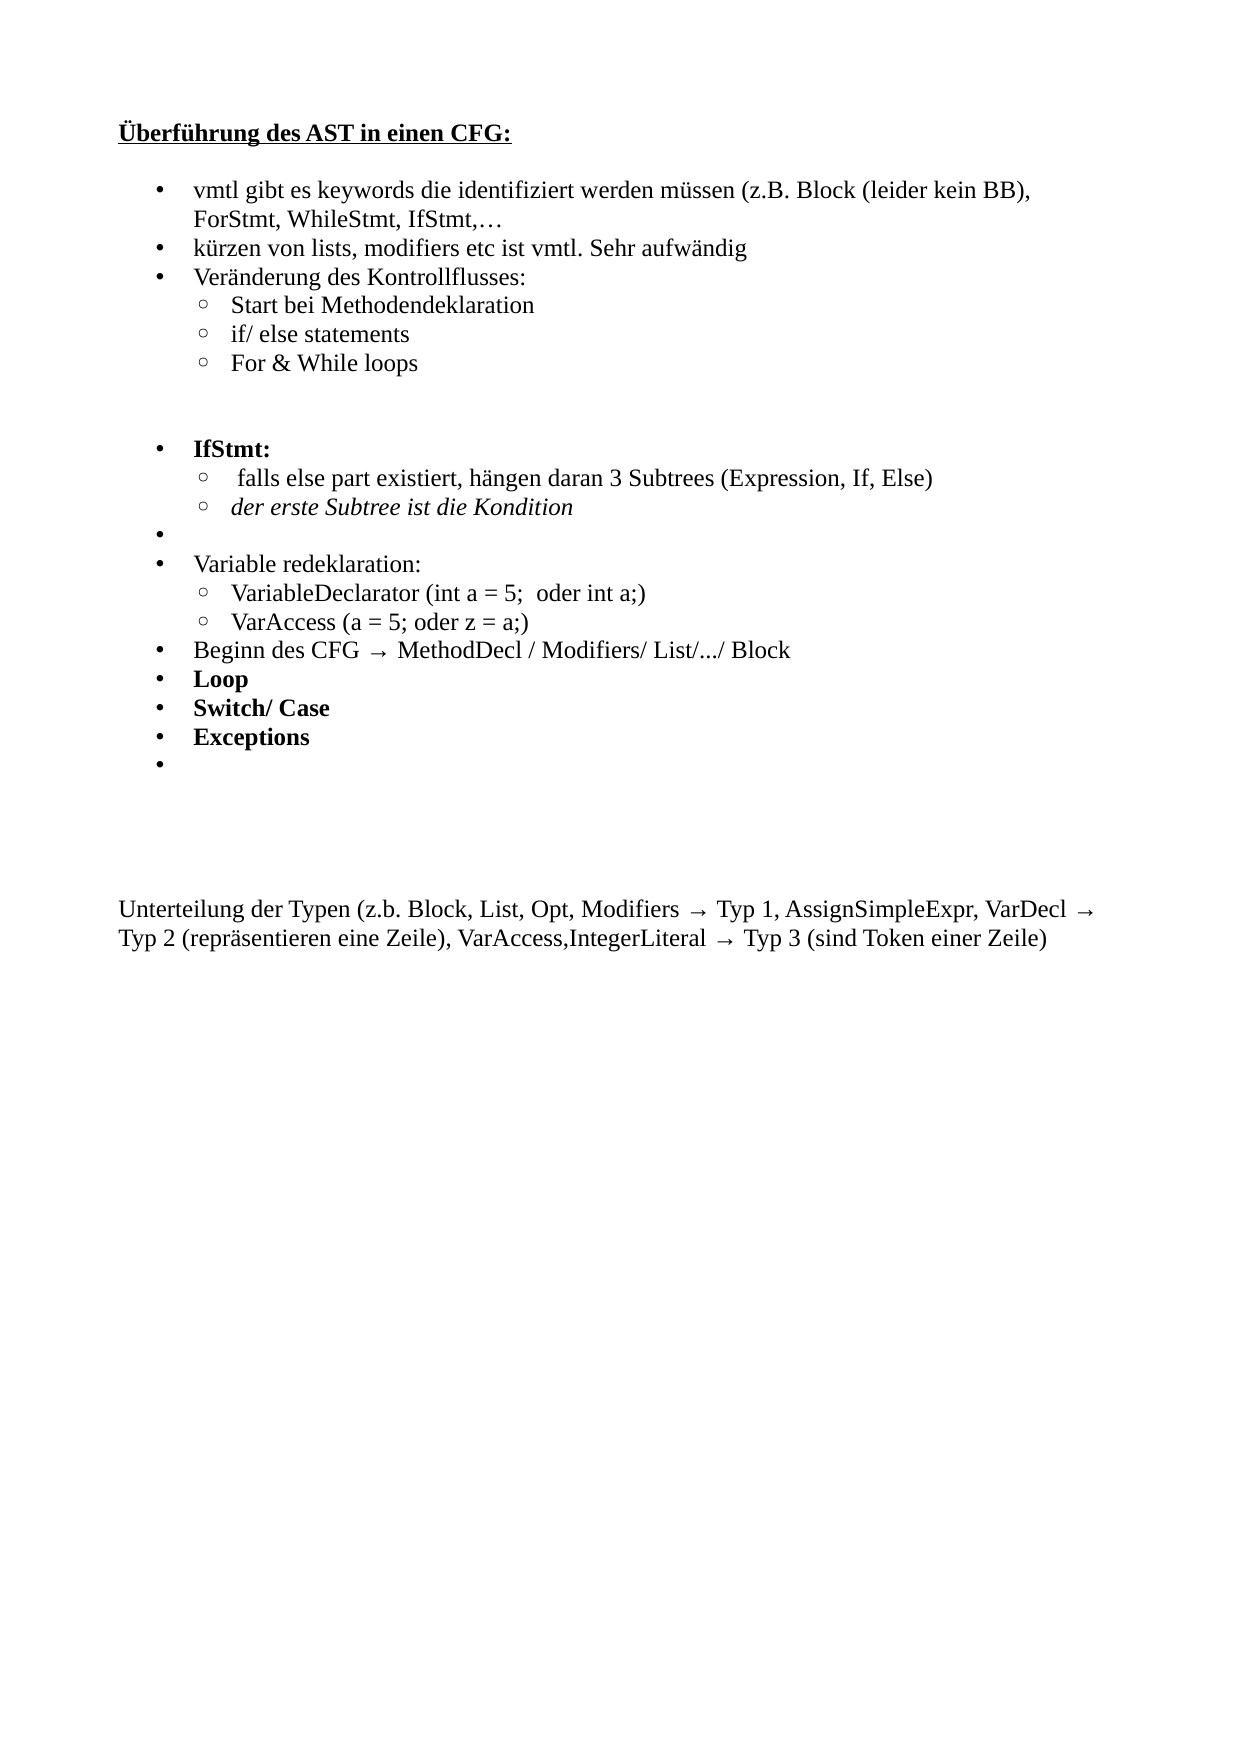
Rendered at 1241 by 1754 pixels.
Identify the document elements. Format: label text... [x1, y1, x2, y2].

list Loop [156, 664, 1122, 693]
list VariableDeclarator (int a = 5; oder int a;) [193, 578, 1122, 607]
list der erste Subtree ist die Kondition [193, 492, 1122, 521]
list Start bei Methodendeklaration [193, 291, 1122, 319]
list kürzen von lists, modifiers etc ist vmtl. Sehr aufwändig [156, 233, 1122, 262]
text Überführung des AST in einen CFG: [118, 118, 1122, 147]
list Beginn des CFG → MethodDecl / Modifiers/ List/.../ Block [156, 636, 1122, 664]
list Exceptions [156, 722, 1122, 751]
list falls else part existiert, hängen daran 3 Subtrees (Expression, If, Else) [193, 463, 1122, 492]
list IfStmt: [156, 434, 1122, 463]
list if/ else statements [193, 319, 1122, 348]
list vmtl gibt es keywords die identifiziert werden müssen (z.B. Block (leider kein BB), ForStmt, WhileStmt, IfStmt,… [156, 176, 1122, 233]
list Variable redeklaration: [156, 549, 1122, 578]
text Unterteilung der Typen (z.b. Block, List, Opt, Modifiers → Typ 1, AssignSimpleExpr, VarDecl → Typ 2 (repräsentieren eine Zeile), VarAccess,IntegerLiteral → Typ 3 (sind Token einer Zeile) [118, 894, 1122, 952]
list VarAccess (a = 5; oder z = a;) [193, 607, 1122, 636]
list Veränderung des Kontrollflusses: [156, 262, 1122, 291]
list Switch/ Case [156, 693, 1122, 722]
list For & While loops [193, 348, 1122, 377]
